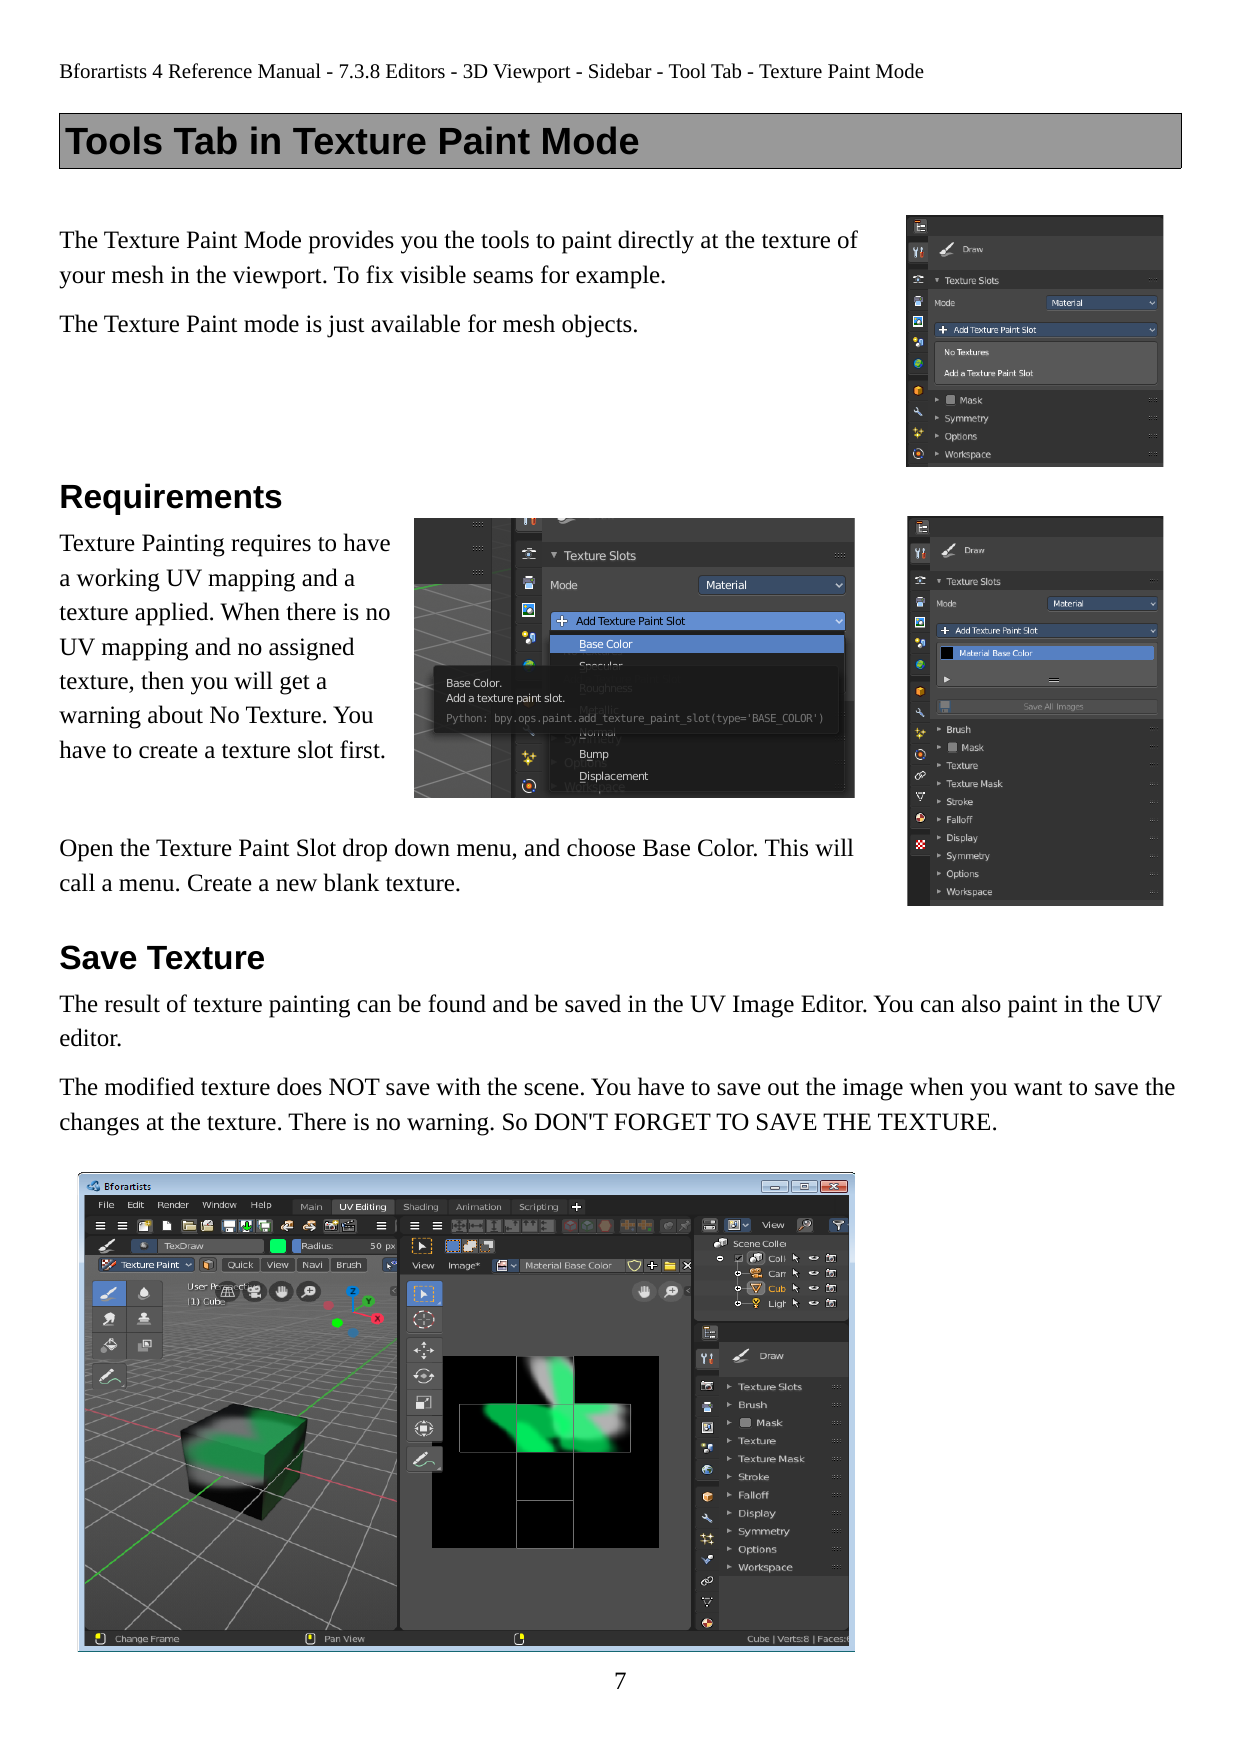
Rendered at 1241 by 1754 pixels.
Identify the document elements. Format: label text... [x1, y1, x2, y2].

text The modified texture does NOT save with the scene. You have to save out the image when you want to save the changes at the texture. There is no warning. So DON'T FORGET TO SAVE THE TEXTURE. [59, 1072, 1181, 1135]
subtitle Save Texture [59, 937, 1181, 976]
subtitle Requirements [59, 477, 1181, 516]
text Texture Painting requires to have a working UV mapping and a texture applied. When there is no UV mapping and no assigned texture, then you will get a warning about No Texture. You have to create a texture slot first. [59, 528, 414, 764]
picture [77, 1172, 855, 1652]
picture [907, 516, 1164, 906]
text The result of texture painting can be found and be saved in the UV Image Editor. You can also paint in the UV editor. [59, 989, 1181, 1052]
text The Texture Paint mode is just available for mesh objects. [59, 309, 906, 338]
text [855, 528, 907, 764]
picture [414, 518, 855, 798]
picture [906, 215, 1164, 467]
text Open the Texture Paint Slot drop down menu, and choose Base Color. This will call a menu. Create a new blank texture. [59, 833, 907, 896]
text The Texture Paint Mode provides you the tools to paint directly at the texture of your mesh in the viewport. To fix visible seams for example. [59, 225, 906, 289]
table_header Tools Tab in Texture Paint Mode [60, 114, 1181, 168]
